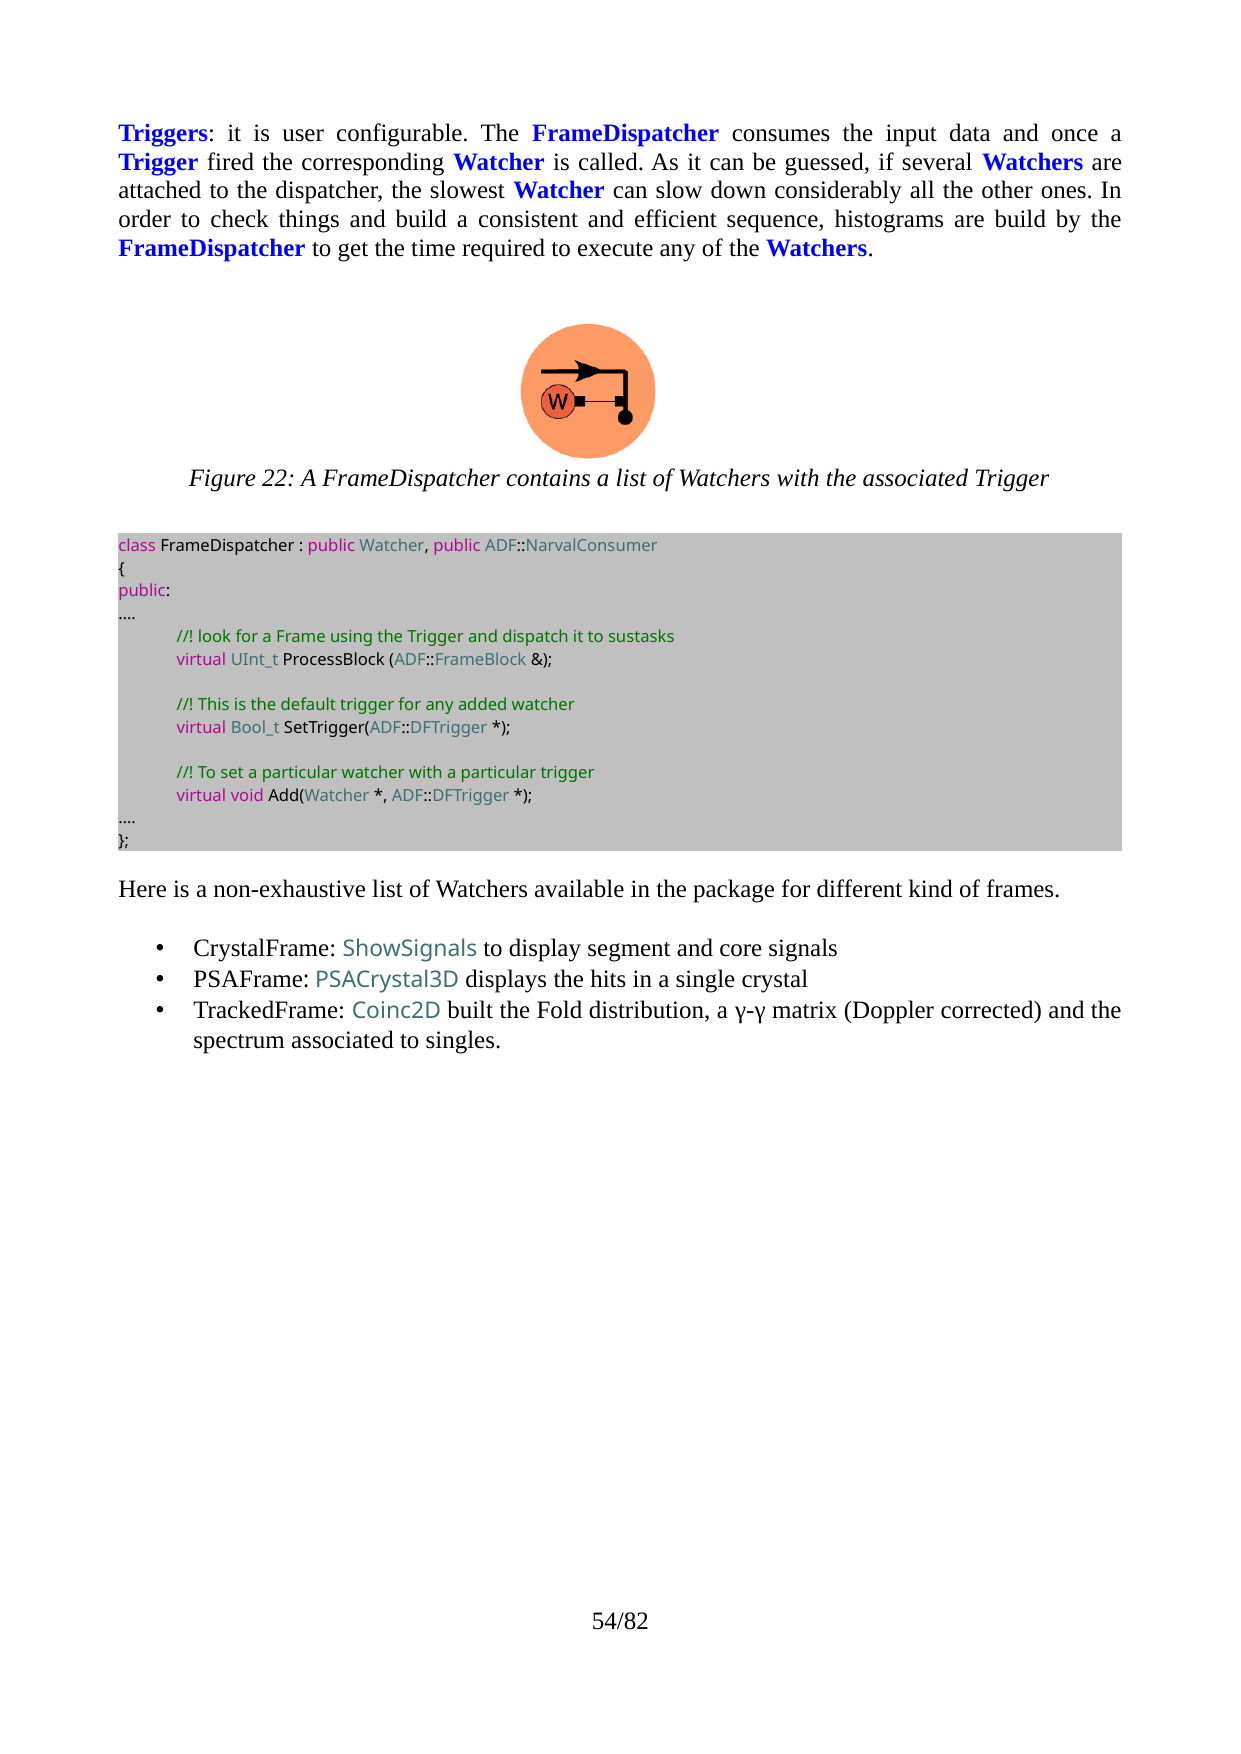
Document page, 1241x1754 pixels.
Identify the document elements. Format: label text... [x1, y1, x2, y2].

list PSAFrame: PSACrystal3D displays the hits in a single crystal [156, 963, 1122, 994]
text //! To set a particular watcher with a particular trigger [118, 761, 1122, 783]
text { [118, 556, 1122, 579]
text }; [118, 829, 1122, 851]
list CrystalFrame: ShowSignals to display segment and core signals [156, 932, 1122, 963]
text //! look for a Frame using the Trigger and dispatch it to sustasks [118, 624, 1122, 647]
text virtual Bool_t SetTrigger(ADF::DFTrigger *); [118, 715, 1122, 738]
text Figure 22: A FrameDispatcher contains a list of Watchers with the associated Trigger [120, 287, 1120, 492]
text …. [118, 602, 1122, 624]
text …. [118, 806, 1122, 829]
text virtual void Add(Watcher *, ADF::DFTrigger *); [118, 783, 1122, 806]
text virtual UInt_t ProcessBlock (ADF::FrameBlock &); [118, 647, 1122, 670]
picture [120, 287, 1070, 464]
text //! This is the default trigger for any added watcher [118, 692, 1122, 715]
text Triggers: it is user configurable. The FrameDispatcher consumes the input data and once a Trigger fired the corresponding Watcher is called. As it can be guessed, if several Watchers are attached to the dispatcher, the slowest Watcher can slow down considerably all the other ones. In order to check things and build a consistent and efficient sequence, histograms are build by the FrameDispatcher to get the time required to execute any of the Watchers. [118, 118, 1122, 262]
list TrackedFrame: Coinc2D built the Fold distribution, a γ-γ matrix (Doppler corrected) and the spectrum associated to singles. [156, 994, 1122, 1054]
text Here is a non-exhaustive list of Watchers available in the package for different kind of frames. [118, 874, 1122, 903]
text public: [118, 579, 1122, 602]
text class FrameDispatcher : public Watcher, public ADF::NarvalConsumer [118, 533, 1122, 556]
